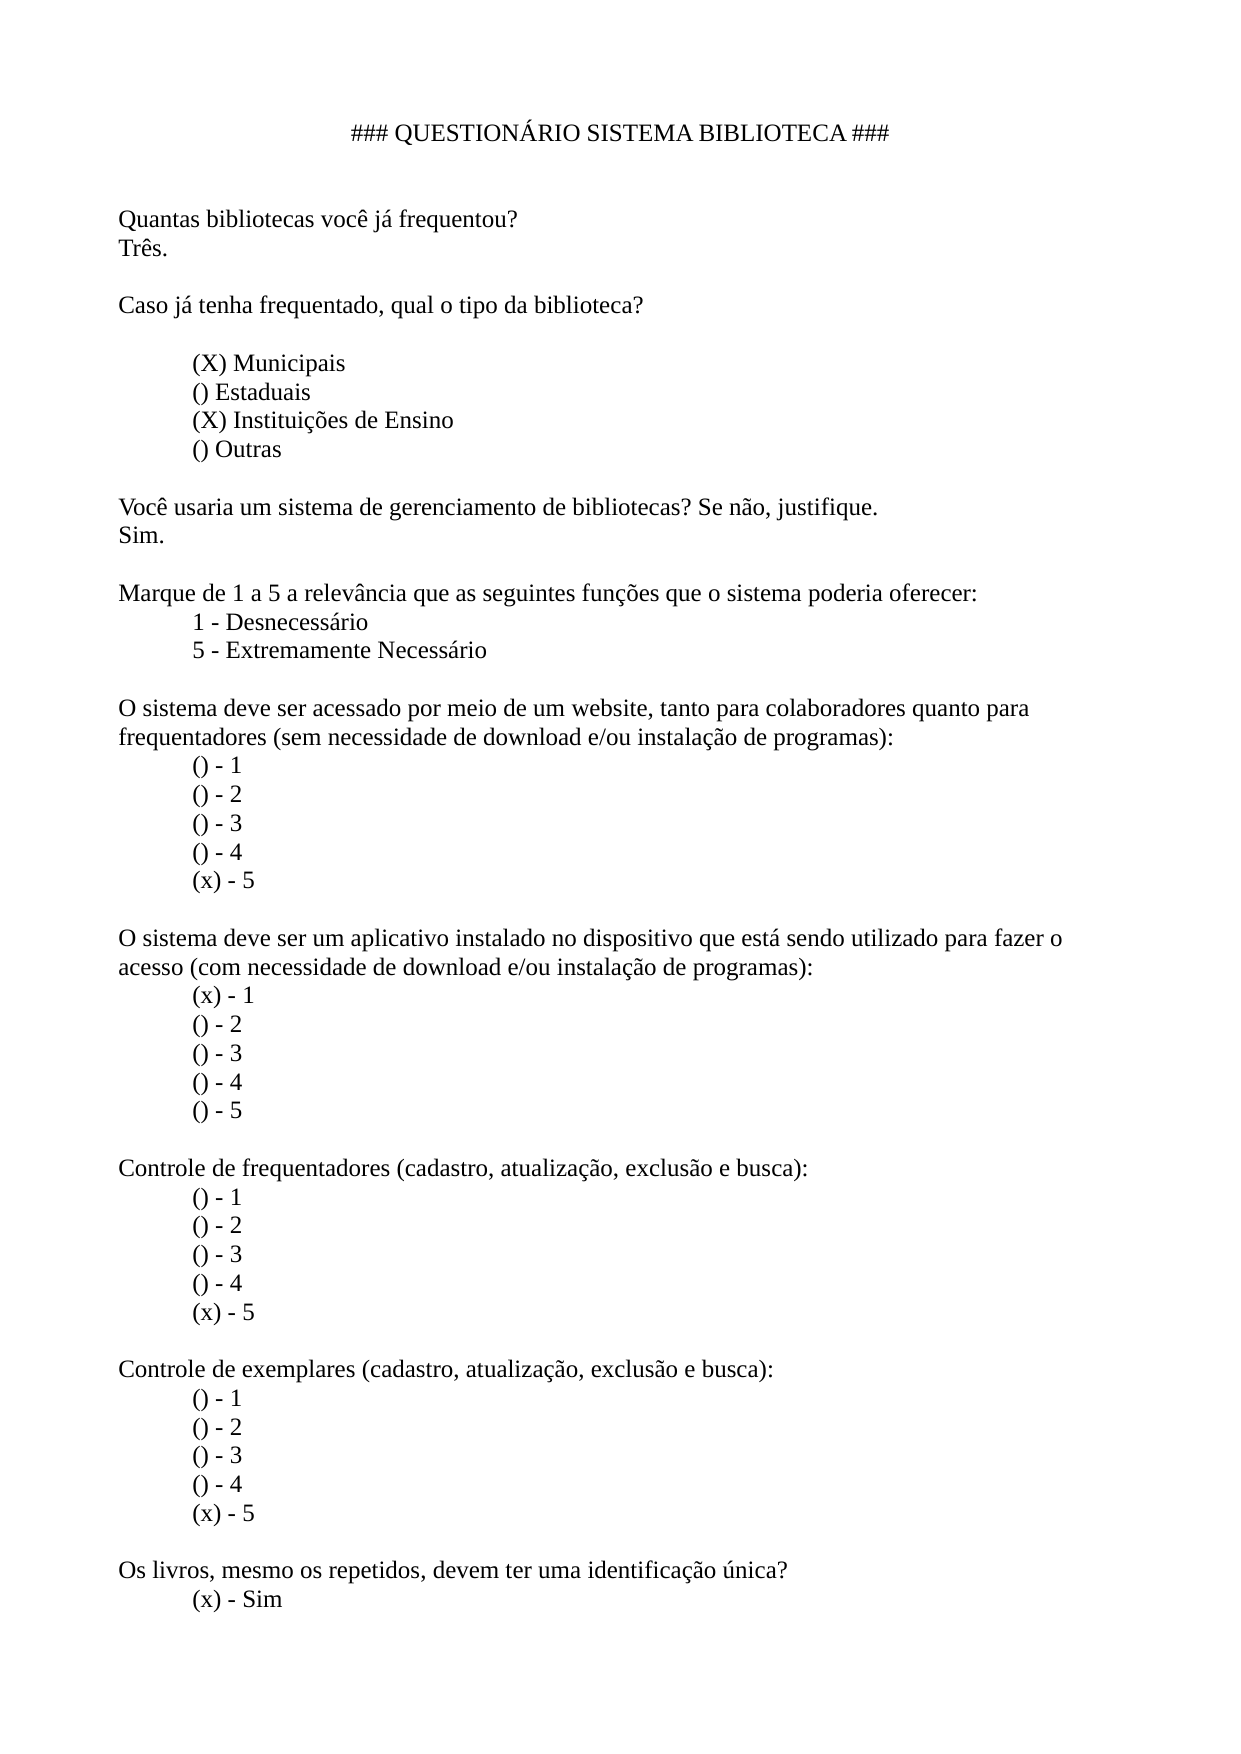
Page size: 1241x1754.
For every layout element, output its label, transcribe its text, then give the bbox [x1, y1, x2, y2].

text () - 4 [118, 1067, 1122, 1096]
text Os livros, mesmo os repetidos, devem ter uma identificação única? [118, 1556, 1122, 1584]
text () Outras [118, 434, 1122, 463]
text (x) - 1 [118, 981, 1122, 1009]
text () Estaduais [118, 377, 1122, 406]
text () - 1 [118, 1383, 1122, 1412]
text Três. [118, 233, 1122, 262]
text () - 1 [118, 751, 1122, 779]
text () - 3 [118, 1441, 1122, 1469]
text () - 2 [118, 779, 1122, 808]
text () - 1 [118, 1182, 1122, 1211]
text () - 2 [118, 1211, 1122, 1239]
text (x) - Sim [118, 1584, 1122, 1613]
text ### QUESTIONÁRIO SISTEMA BIBLIOTECA ### [118, 118, 1122, 147]
text Controle de frequentadores (cadastro, atualização, exclusão e busca): [118, 1153, 1122, 1182]
text (x) - 5 [118, 1297, 1122, 1326]
text O sistema deve ser um aplicativo instalado no dispositivo que está sendo utilizado para fazer o acesso (com necessidade de download e/ou instalação de programas): [118, 923, 1122, 981]
text 5 - Extremamente Necessário [118, 636, 1122, 664]
text () - 4 [118, 1469, 1122, 1498]
text Controle de exemplares (cadastro, atualização, exclusão e busca): [118, 1354, 1122, 1383]
text 1 - Desnecessário [118, 607, 1122, 636]
text (x) - 5 [118, 1498, 1122, 1527]
text () - 2 [118, 1412, 1122, 1441]
text Sim. [118, 521, 1122, 549]
text Você usaria um sistema de gerenciamento de bibliotecas? Se não, justifique. [118, 492, 1122, 521]
text () - 3 [118, 1038, 1122, 1067]
text Marque de 1 a 5 a relevância que as seguintes funções que o sistema poderia oferecer: [118, 578, 1122, 607]
text () - 3 [118, 808, 1122, 837]
text (X) Municipais [118, 348, 1122, 377]
text (X) Instituições de Ensino [118, 406, 1122, 434]
text () - 4 [118, 837, 1122, 866]
text Caso já tenha frequentado, qual o tipo da biblioteca? [118, 291, 1122, 319]
text () - 5 [118, 1096, 1122, 1124]
text O sistema deve ser acessado por meio de um website, tanto para colaboradores quanto para frequentadores (sem necessidade de download e/ou instalação de programas): [118, 693, 1122, 751]
text () - 3 [118, 1239, 1122, 1268]
text () - 4 [118, 1268, 1122, 1297]
text Quantas bibliotecas você já frequentou? [118, 204, 1122, 233]
text (x) - 5 [118, 866, 1122, 894]
text () - 2 [118, 1009, 1122, 1038]
